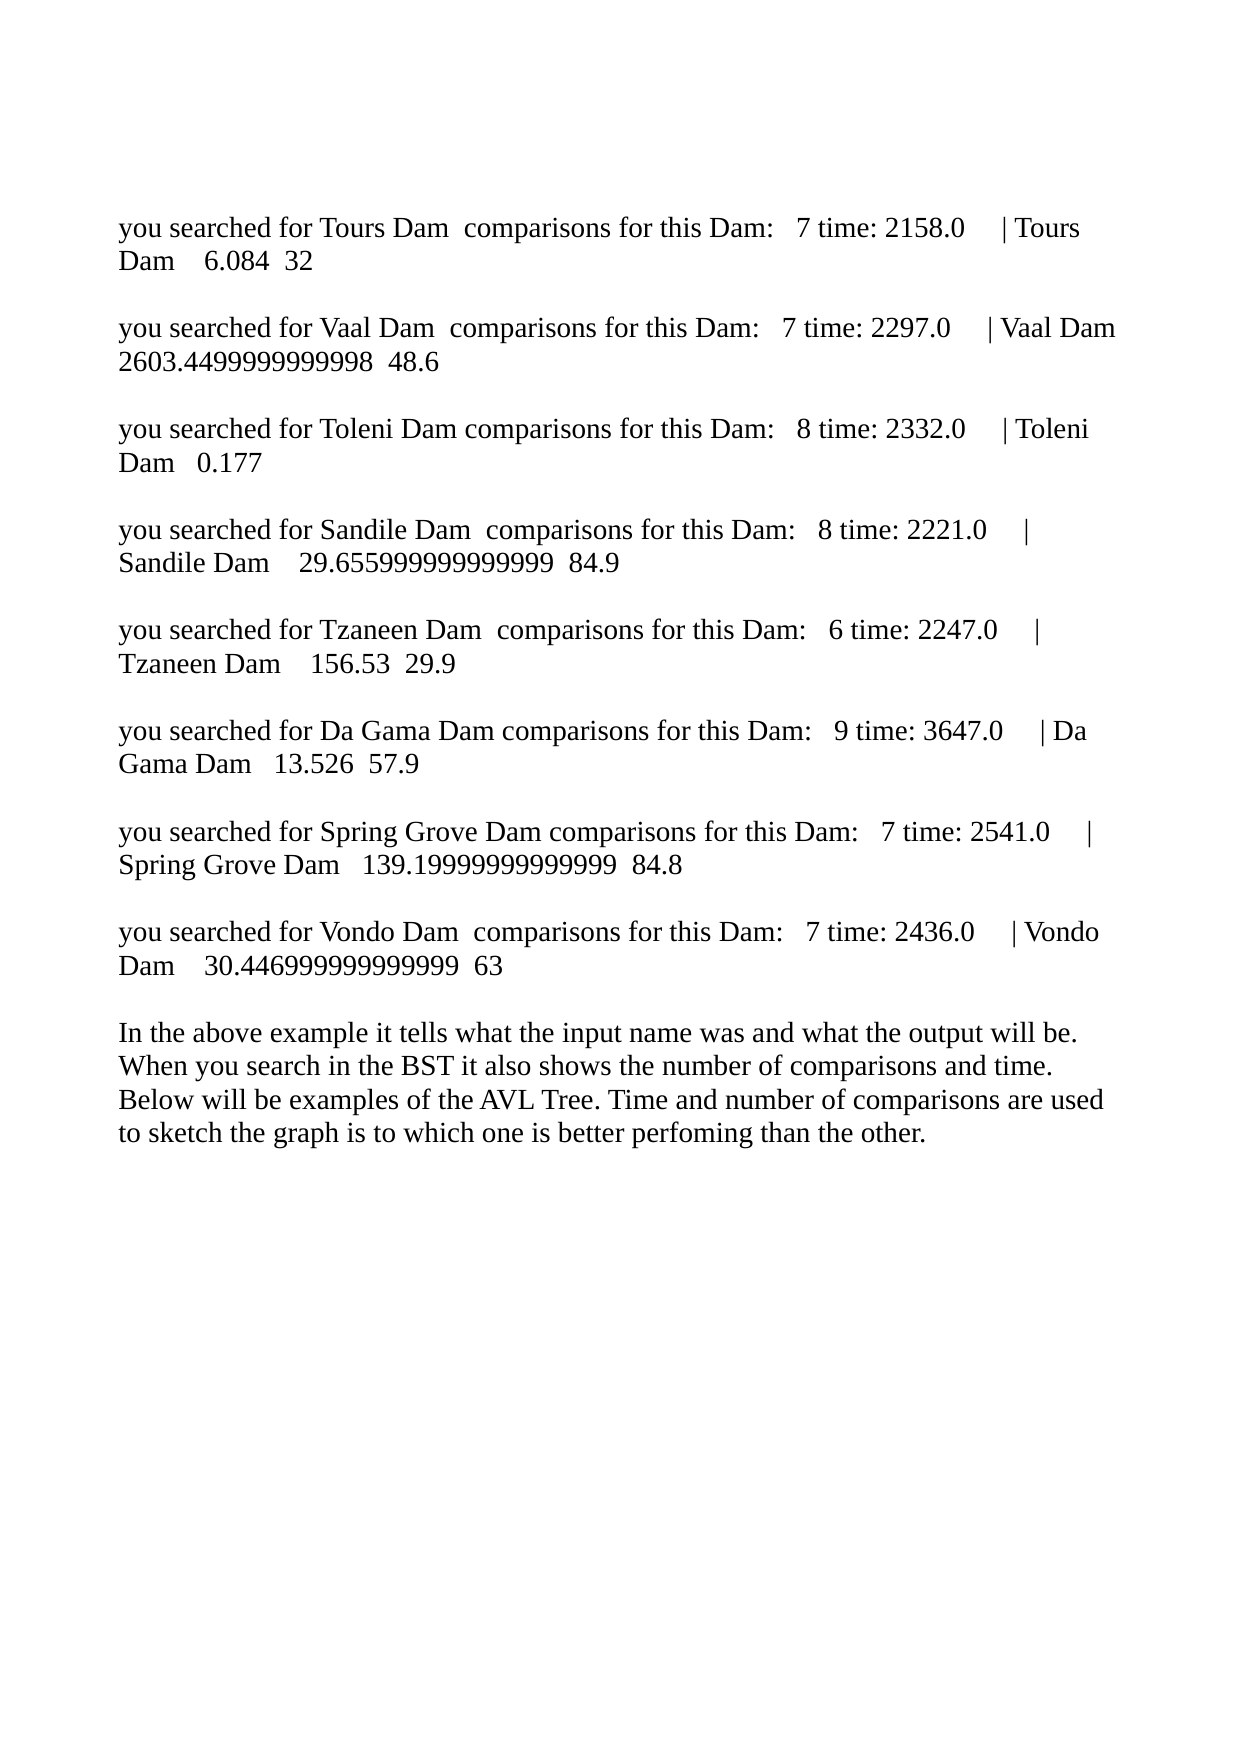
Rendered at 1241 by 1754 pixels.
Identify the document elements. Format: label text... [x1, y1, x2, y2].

text you searched for Tzaneen Dam comparisons for this Dam: 6 time: 2247.0 | Tzaneen Dam 156.53 29.9 [118, 612, 1122, 679]
text you searched for Sandile Dam comparisons for this Dam: 8 time: 2221.0 | Sandile Dam 29.655999999999999 84.9 [118, 512, 1122, 579]
text you searched for Vondo Dam comparisons for this Dam: 7 time: 2436.0 | Vondo Dam 30.446999999999999 63 [118, 914, 1122, 981]
text you searched for Da Gama Dam comparisons for this Dam: 9 time: 3647.0 | Da Gama Dam 13.526 57.9 [118, 713, 1122, 780]
text you searched for Toleni Dam comparisons for this Dam: 8 time: 2332.0 | Toleni Dam 0.177 [118, 411, 1122, 478]
text In the above example it tells what the input name was and what the output will be. When you search in the BST it also shows the number of comparisons and time. Below will be examples of the AVL Tree. Time and number of comparisons are used to sketch the graph is to which one is better perfoming than the other. [118, 1015, 1122, 1149]
text you searched for Vaal Dam comparisons for this Dam: 7 time: 2297.0 | Vaal Dam 2603.4499999999998 48.6 [118, 311, 1122, 378]
text you searched for Spring Grove Dam comparisons for this Dam: 7 time: 2541.0 | Spring Grove Dam 139.19999999999999 84.8 [118, 814, 1122, 881]
text you searched for Tours Dam comparisons for this Dam: 7 time: 2158.0 | Tours Dam 6.084 32 [118, 210, 1122, 277]
